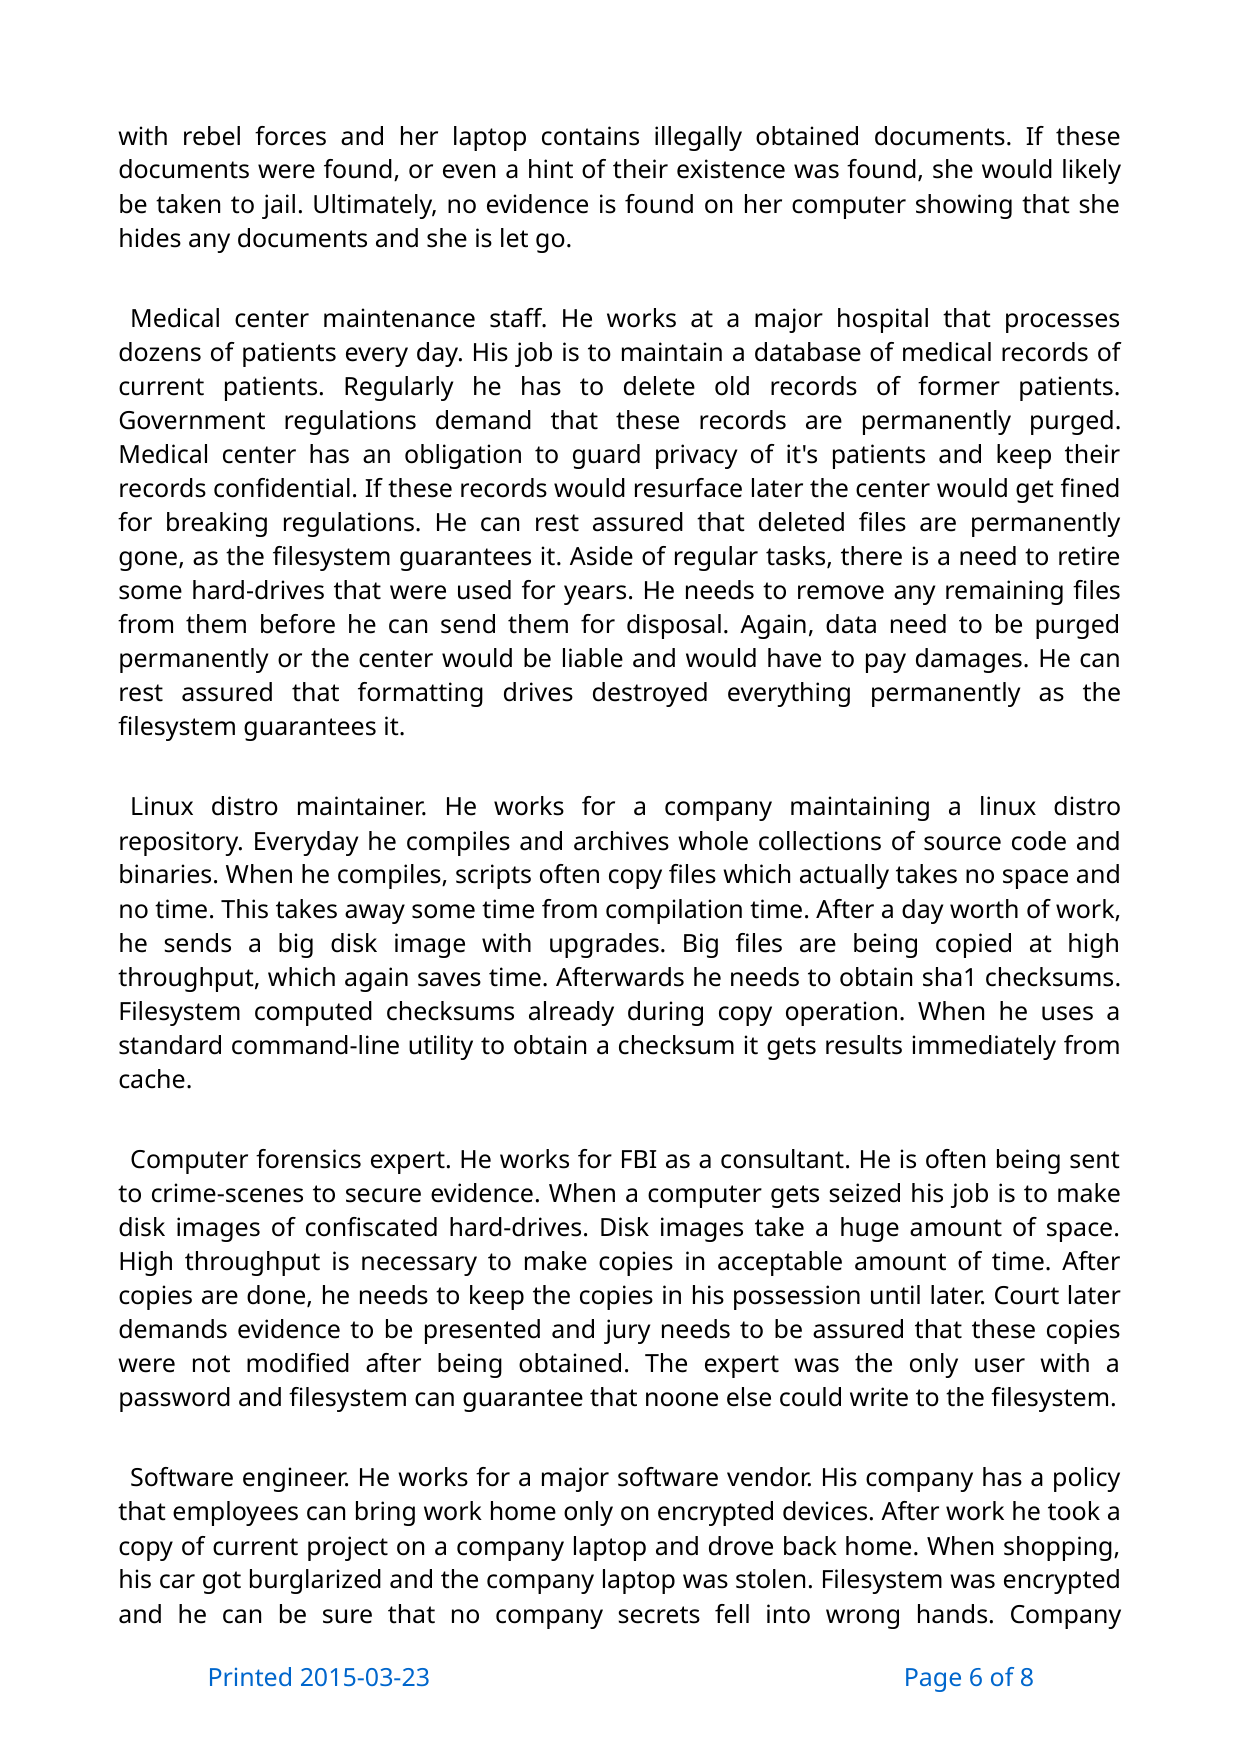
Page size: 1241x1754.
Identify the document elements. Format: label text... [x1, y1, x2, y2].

text Software engineer. He works for a major software vendor. His company has a policy that employees can bring work home only on encrypted devices. After work he took a copy of current project on a company laptop and drove back home. When shopping, his car got burglarized and the company laptop was stolen. Filesystem was encrypted and he can be sure that no company secrets fell into wrong hands. Company [118, 1460, 1122, 1630]
text with rebel forces and her laptop contains illegally obtained documents. If these documents were found, or even a hint of their existence was found, she would likely be taken to jail. Ultimately, no evidence is found on her computer showing that she hides any documents and she is let go. [118, 118, 1122, 254]
text Medical center maintenance staff. He works at a major hospital that processes dozens of patients every day. His job is to maintain a database of medical records of current patients. Regularly he has to delete old records of former patients. Government regulations demand that these records are permanently purged. Medical center has an obligation to guard privacy of it's patients and keep their records confidential. If these records would resurface later the center would get fined for breaking regulations. He can rest assured that deleted files are permanently gone, as the filesystem guarantees it. Aside of regular tasks, there is a need to retire some hard-drives that were used for years. He needs to remove any remaining files from them before he can send them for disposal. Again, data need to be purged permanently or the center would be liable and would have to pay damages. He can rest assured that formatting drives destroyed everything permanently as the filesystem guarantees it. [118, 300, 1122, 743]
text Linux distro maintainer. He works for a company maintaining a linux distro repository. Everyday he compiles and archives whole collections of source code and binaries. When he compiles, scripts often copy files which actually takes no space and no time. This takes away some time from compilation time. After a day worth of work, he sends a big disk image with upgrades. Big files are being copied at high throughput, which again saves time. Afterwards he needs to obtain sha1 checksums. Filesystem computed checksums already during copy operation. When he uses a standard command-line utility to obtain a checksum it gets results immediately from cache. [118, 789, 1122, 1096]
text Computer forensics expert. He works for FBI as a consultant. He is often being sent to crime-scenes to secure evidence. When a computer gets seized his job is to make disk images of confiscated hard-drives. Disk images take a huge amount of space. High throughput is necessary to make copies in acceptable amount of time. After copies are done, he needs to keep the copies in his possession until later. Court later demands evidence to be presented and jury needs to be assured that these copies were not modified after being obtained. The expert was the only user with a password and filesystem can guarantee that noone else could write to the filesystem. [118, 1142, 1122, 1414]
